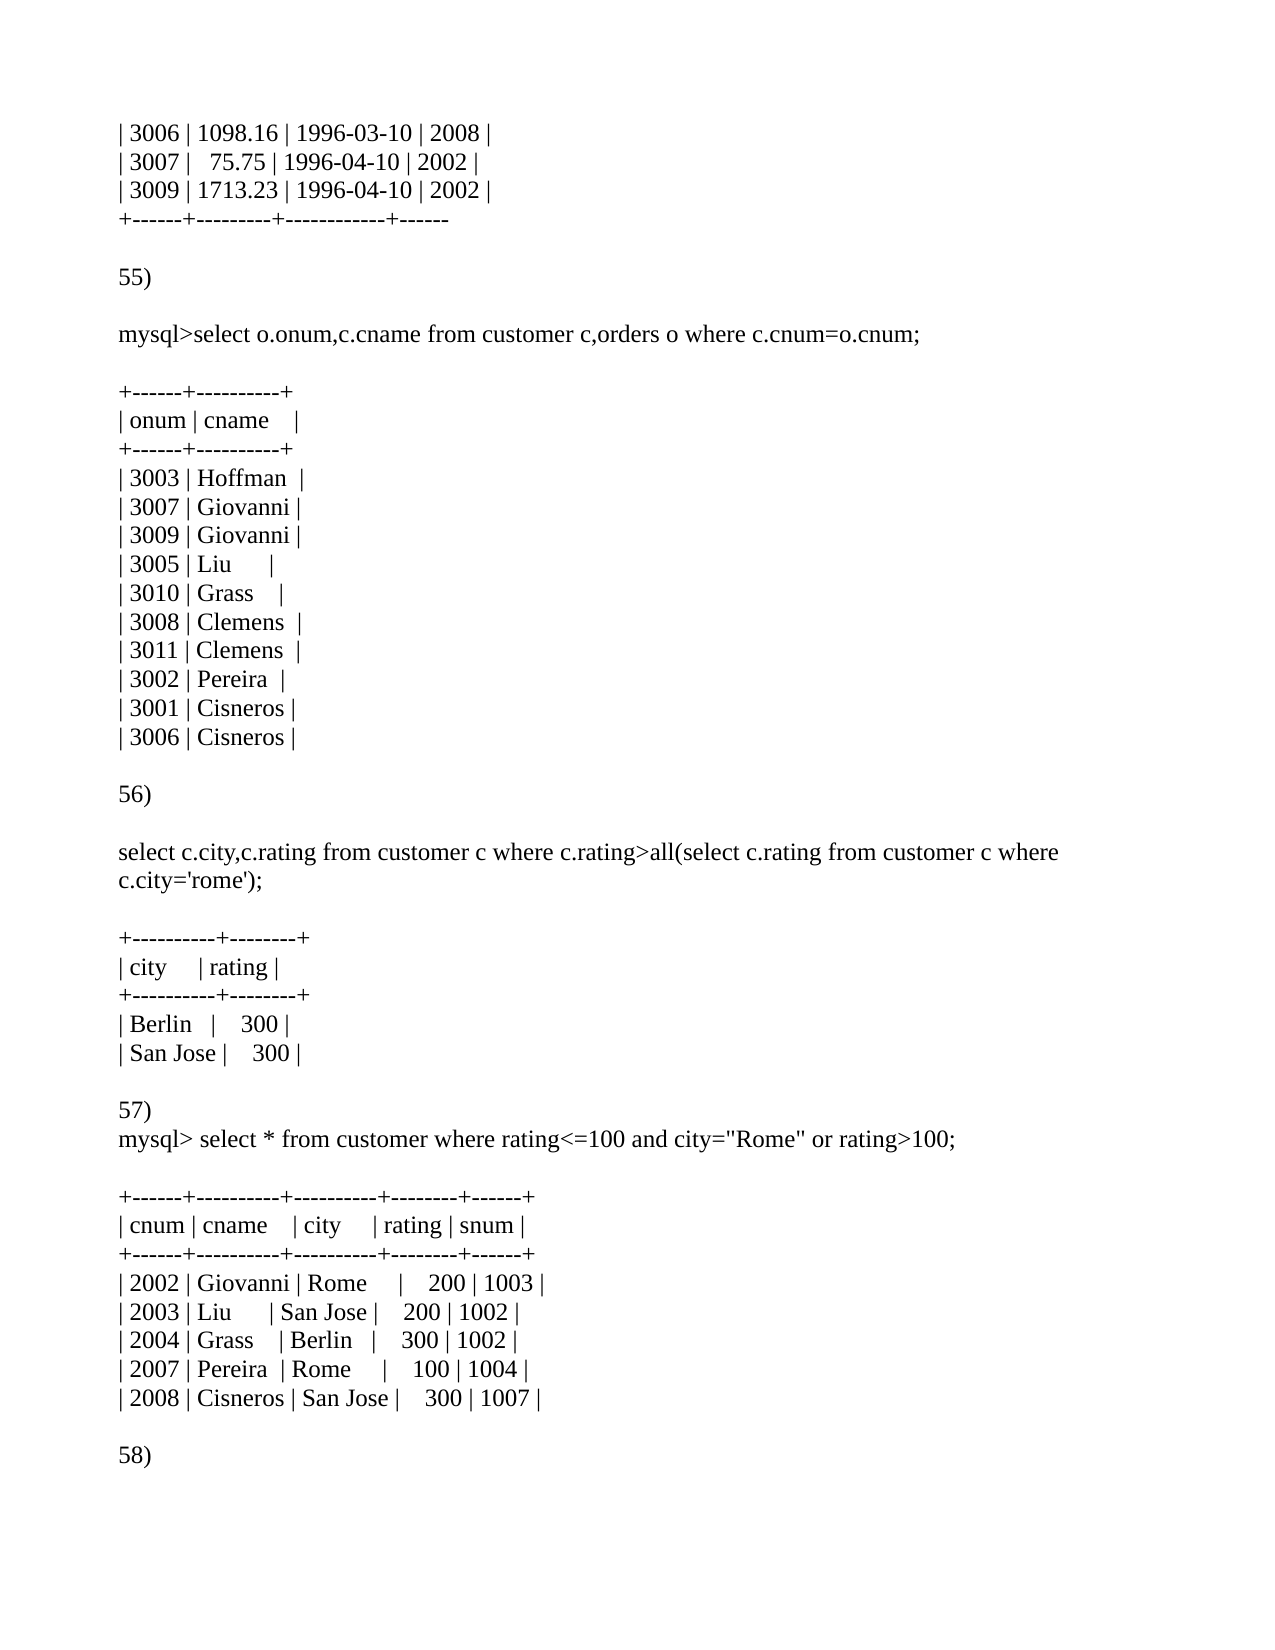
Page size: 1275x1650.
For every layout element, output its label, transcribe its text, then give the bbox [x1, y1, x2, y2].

text select c.city,c.rating from customer c where c.rating>all(select c.rating from customer c where c.city='rome'); [118, 837, 1157, 894]
text | 3009 | 1713.23 | 1996-04-10 | 2002 | [118, 176, 1157, 204]
text mysql> select * from customer where rating<=100 and city="Rome" or rating>100; [118, 1124, 1157, 1153]
text +------+----------+ [118, 377, 1157, 406]
text +------+----------+----------+--------+------+ [118, 1239, 1157, 1268]
text | 3009 | Giovanni | [118, 521, 1157, 549]
text | 3008 | Clemens | [118, 607, 1157, 636]
text +------+----------+ [118, 434, 1157, 463]
text | 2002 | Giovanni | Rome | 200 | 1003 | [118, 1268, 1157, 1297]
text | 3005 | Liu | [118, 549, 1157, 578]
text +----------+--------+ [118, 923, 1157, 952]
text | 3003 | Hoffman | [118, 463, 1157, 492]
text | Berlin | 300 | [118, 1009, 1157, 1038]
text | San Jose | 300 | [118, 1038, 1157, 1067]
text | 2007 | Pereira | Rome | 100 | 1004 | [118, 1354, 1157, 1383]
text | 3007 | Giovanni | [118, 492, 1157, 521]
text +----------+--------+ [118, 981, 1157, 1009]
text +------+---------+------------+------ [118, 204, 1157, 233]
text | 3001 | Cisneros | [118, 693, 1157, 722]
text | 2004 | Grass | Berlin | 300 | 1002 | [118, 1326, 1157, 1354]
text | cnum | cname | city | rating | snum | [118, 1211, 1157, 1239]
text +------+----------+----------+--------+------+ [118, 1182, 1157, 1211]
text | onum | cname | [118, 406, 1157, 434]
text | 3007 | 75.75 | 1996-04-10 | 2002 | [118, 147, 1157, 176]
text | 3010 | Grass | [118, 578, 1157, 607]
text 58) [118, 1441, 1157, 1469]
text | 2008 | Cisneros | San Jose | 300 | 1007 | [118, 1383, 1157, 1412]
text | 3002 | Pereira | [118, 664, 1157, 693]
text | city | rating | [118, 952, 1157, 981]
text 57) [118, 1096, 1157, 1124]
text 55) [118, 262, 1157, 291]
text | 3011 | Clemens | [118, 636, 1157, 664]
text mysql>select o.onum,c.cname from customer c,orders o where c.cnum=o.cnum; [118, 319, 1157, 348]
text | 2003 | Liu | San Jose | 200 | 1002 | [118, 1297, 1157, 1326]
text | 3006 | 1098.16 | 1996-03-10 | 2008 | [118, 118, 1157, 147]
text 56) [118, 779, 1157, 808]
text | 3006 | Cisneros | [118, 722, 1157, 751]
